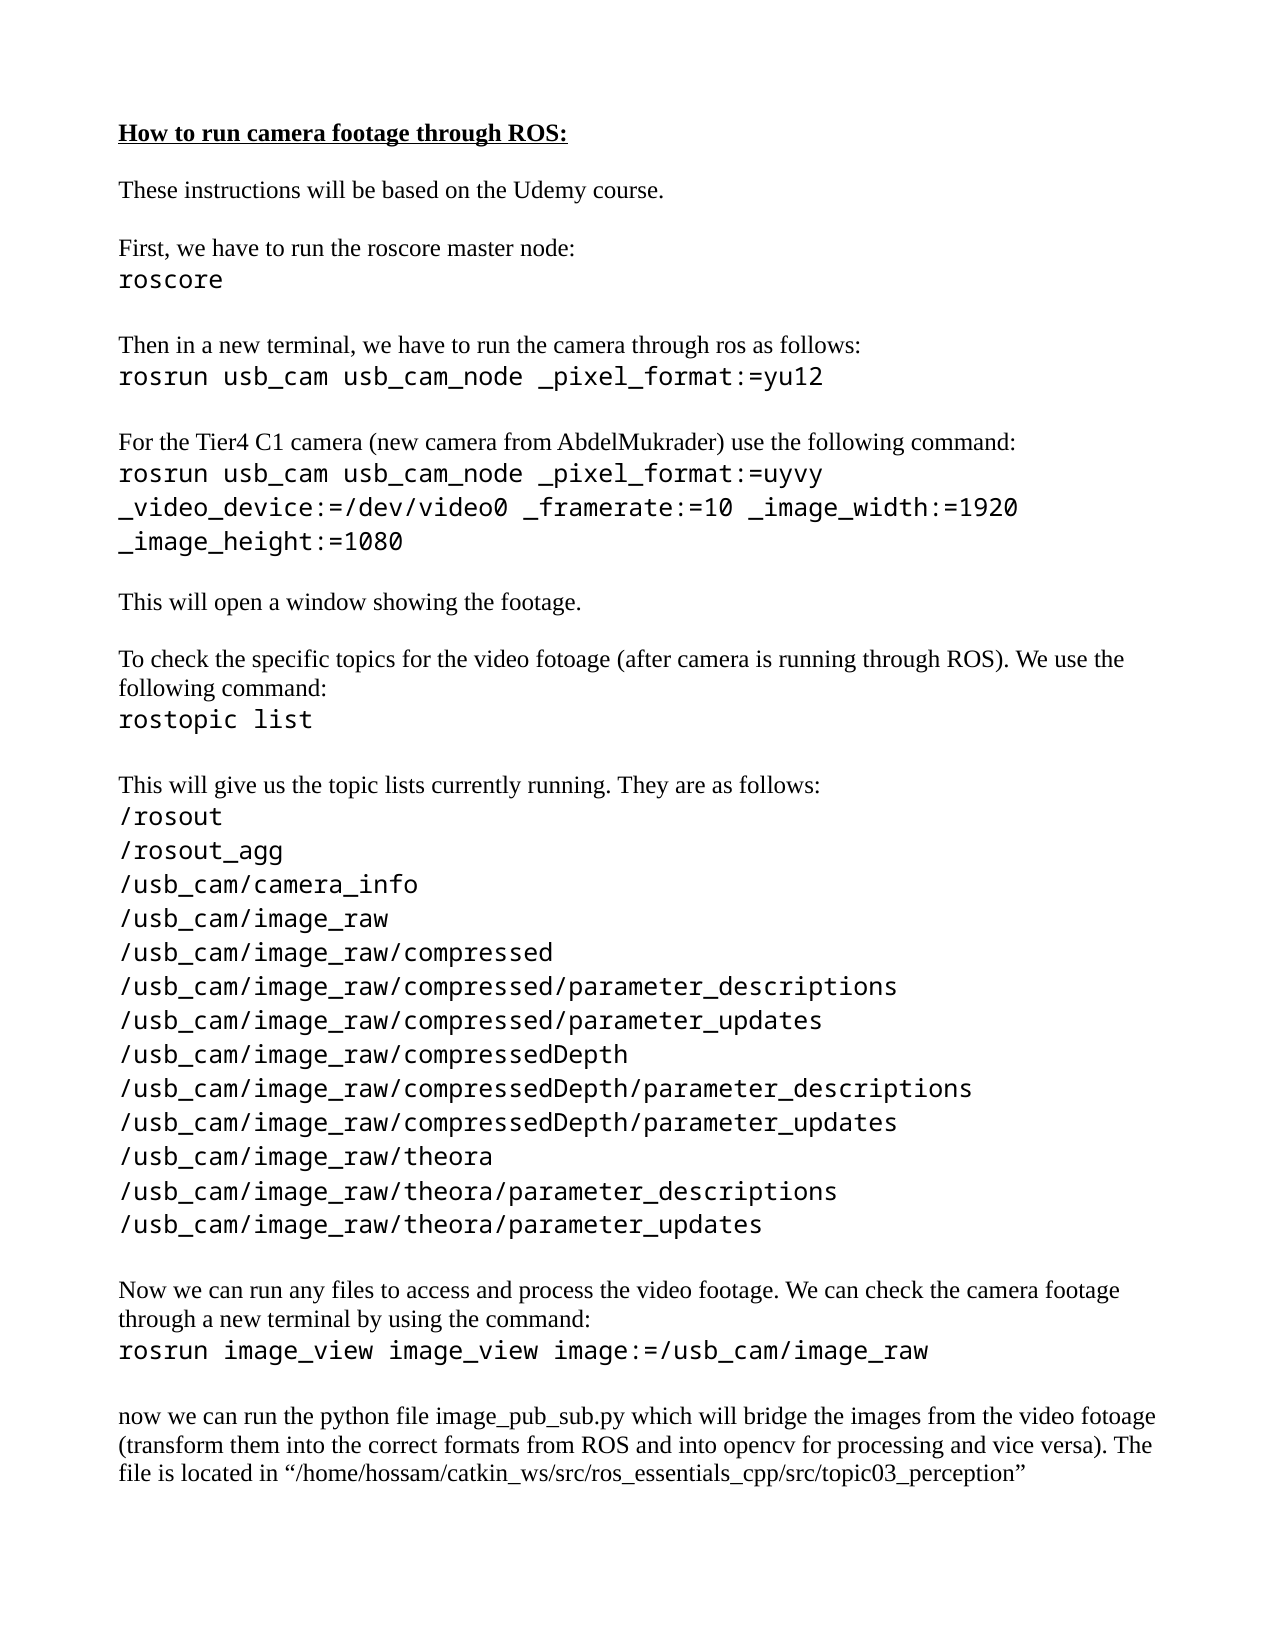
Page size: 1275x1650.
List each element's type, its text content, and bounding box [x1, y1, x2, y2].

text How to run camera footage through ROS: [118, 118, 1157, 147]
text /usb_cam/image_raw/compressedDepth [118, 1037, 1157, 1071]
text /usb_cam/image_raw/theora [118, 1139, 1157, 1173]
text rosrun image_view image_view image:=/usb_cam/image_raw [118, 1333, 1157, 1367]
text This will open a window showing the footage. [118, 587, 1157, 615]
text roscore [118, 262, 1157, 296]
text This will give us the topic lists currently running. They are as follows: [118, 770, 1157, 798]
text /rosout_agg [118, 832, 1157, 867]
text /usb_cam/image_raw/compressed [118, 935, 1157, 969]
text /usb_cam/image_raw/compressedDepth/parameter_descriptions [118, 1071, 1157, 1105]
text /rosout [118, 798, 1157, 832]
text rostopic list [118, 702, 1157, 736]
text These instructions will be based on the Udemy course. [118, 176, 1157, 204]
text /usb_cam/image_raw/theora/parameter_updates [118, 1207, 1157, 1241]
text rosrun usb_cam usb_cam_node _pixel_format:=uyvy _video_device:=/dev/video0 _framerate:=10 _image_width:=1920 _image_height:=1080 [118, 456, 1157, 558]
text /usb_cam/image_raw/compressed/parameter_descriptions [118, 969, 1157, 1003]
text /usb_cam/image_raw/compressed/parameter_updates [118, 1003, 1157, 1037]
text /usb_cam/image_raw/theora/parameter_descriptions [118, 1173, 1157, 1207]
text /usb_cam/camera_info [118, 867, 1157, 901]
text First, we have to run the roscore master node: [118, 233, 1157, 262]
text For the Tier4 C1 camera (new camera from AbdelMukrader) use the following command: [118, 427, 1157, 456]
text Then in a new terminal, we have to run the camera through ros as follows: [118, 330, 1157, 359]
text /usb_cam/image_raw/compressedDepth/parameter_updates [118, 1105, 1157, 1139]
text now we can run the python file image_pub_sub.py which will bridge the images from the video fotoage (transform them into the correct formats from ROS and into opencv for processing and vice versa). The file is located in “/home/hossam/catkin_ws/src/ros_essentials_cpp/src/topic03_perception” [118, 1401, 1157, 1487]
text To check the specific topics for the video fotoage (after camera is running through ROS). We use the following command: [118, 644, 1157, 702]
text Now we can run any files to access and process the video footage. We can check the camera footage through a new terminal by using the command: [118, 1275, 1157, 1333]
text /usb_cam/image_raw [118, 901, 1157, 935]
text rosrun usb_cam usb_cam_node _pixel_format:=yu12 [118, 359, 1157, 393]
